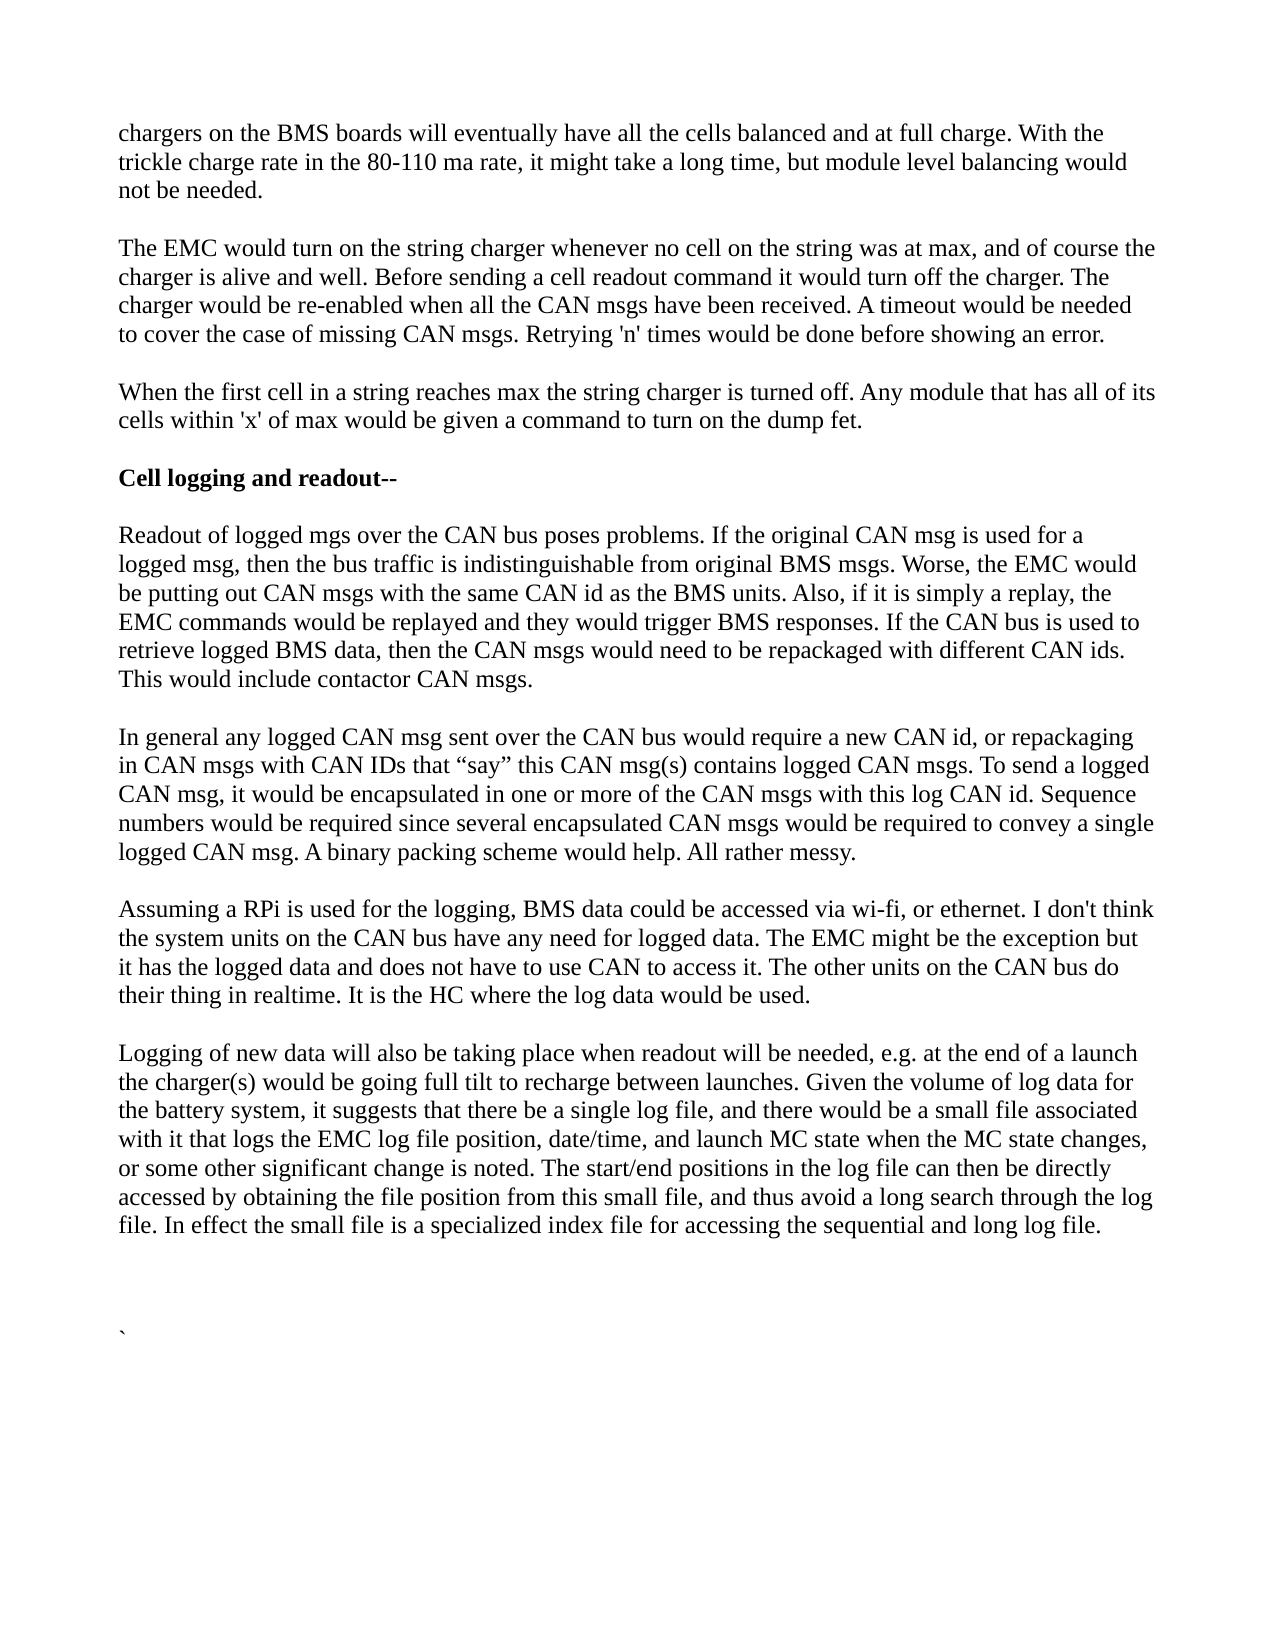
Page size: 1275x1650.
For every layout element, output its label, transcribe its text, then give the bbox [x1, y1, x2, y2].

text When the first cell in a string reaches max the string charger is turned off. Any module that has all of its cells within 'x' of max would be given a command to turn on the dump fet. [118, 377, 1157, 434]
text The EMC would turn on the string charger whenever no cell on the string was at max, and of course the charger is alive and well. Before sending a cell readout command it would turn off the charger. The charger would be re-enabled when all the CAN msgs have been received. A timeout would be needed to cover the case of missing CAN msgs. Retrying 'n' times would be done before showing an error. [118, 233, 1157, 348]
text Readout of logged mgs over the CAN bus poses problems. If the original CAN msg is used for a logged msg, then the bus traffic is indistinguishable from original BMS msgs. Worse, the EMC would be putting out CAN msgs with the same CAN id as the BMS units. Also, if it is simply a replay, the EMC commands would be replayed and they would trigger BMS responses. If the CAN bus is used to retrieve logged BMS data, then the CAN msgs would need to be repackaged with different CAN ids. This would include contactor CAN msgs. [118, 521, 1157, 693]
text Logging of new data will also be taking place when readout will be needed, e.g. at the end of a launch the charger(s) would be going full tilt to recharge between launches. Given the volume of log data for the battery system, it suggests that there be a single log file, and there would be a small file associated with it that logs the EMC log file position, date/time, and launch MC state when the MC state changes, or some other significant change is noted. The start/end positions in the log file can then be directly accessed by obtaining the file position from this small file, and thus avoid a long search through the log file. In effect the small file is a specialized index file for accessing the sequential and long log file. [118, 1038, 1157, 1239]
text ` [118, 1326, 1157, 1354]
text chargers on the BMS boards will eventually have all the cells balanced and at full charge. With the trickle charge rate in the 80-110 ma rate, it might take a long time, but module level balancing would not be needed. [118, 118, 1157, 204]
text Assuming a RPi is used for the logging, BMS data could be accessed via wi-fi, or ethernet. I don't think the system units on the CAN bus have any need for logged data. The EMC might be the exception but it has the logged data and does not have to use CAN to access it. The other units on the CAN bus do their thing in realtime. It is the HC where the log data would be used. [118, 894, 1157, 1009]
text Cell logging and readout-- [118, 463, 1157, 492]
text In general any logged CAN msg sent over the CAN bus would require a new CAN id, or repackaging in CAN msgs with CAN IDs that “say” this CAN msg(s) contains logged CAN msgs. To send a logged CAN msg, it would be encapsulated in one or more of the CAN msgs with this log CAN id. Sequence numbers would be required since several encapsulated CAN msgs would be required to convey a single logged CAN msg. A binary packing scheme would help. All rather messy. [118, 722, 1157, 866]
